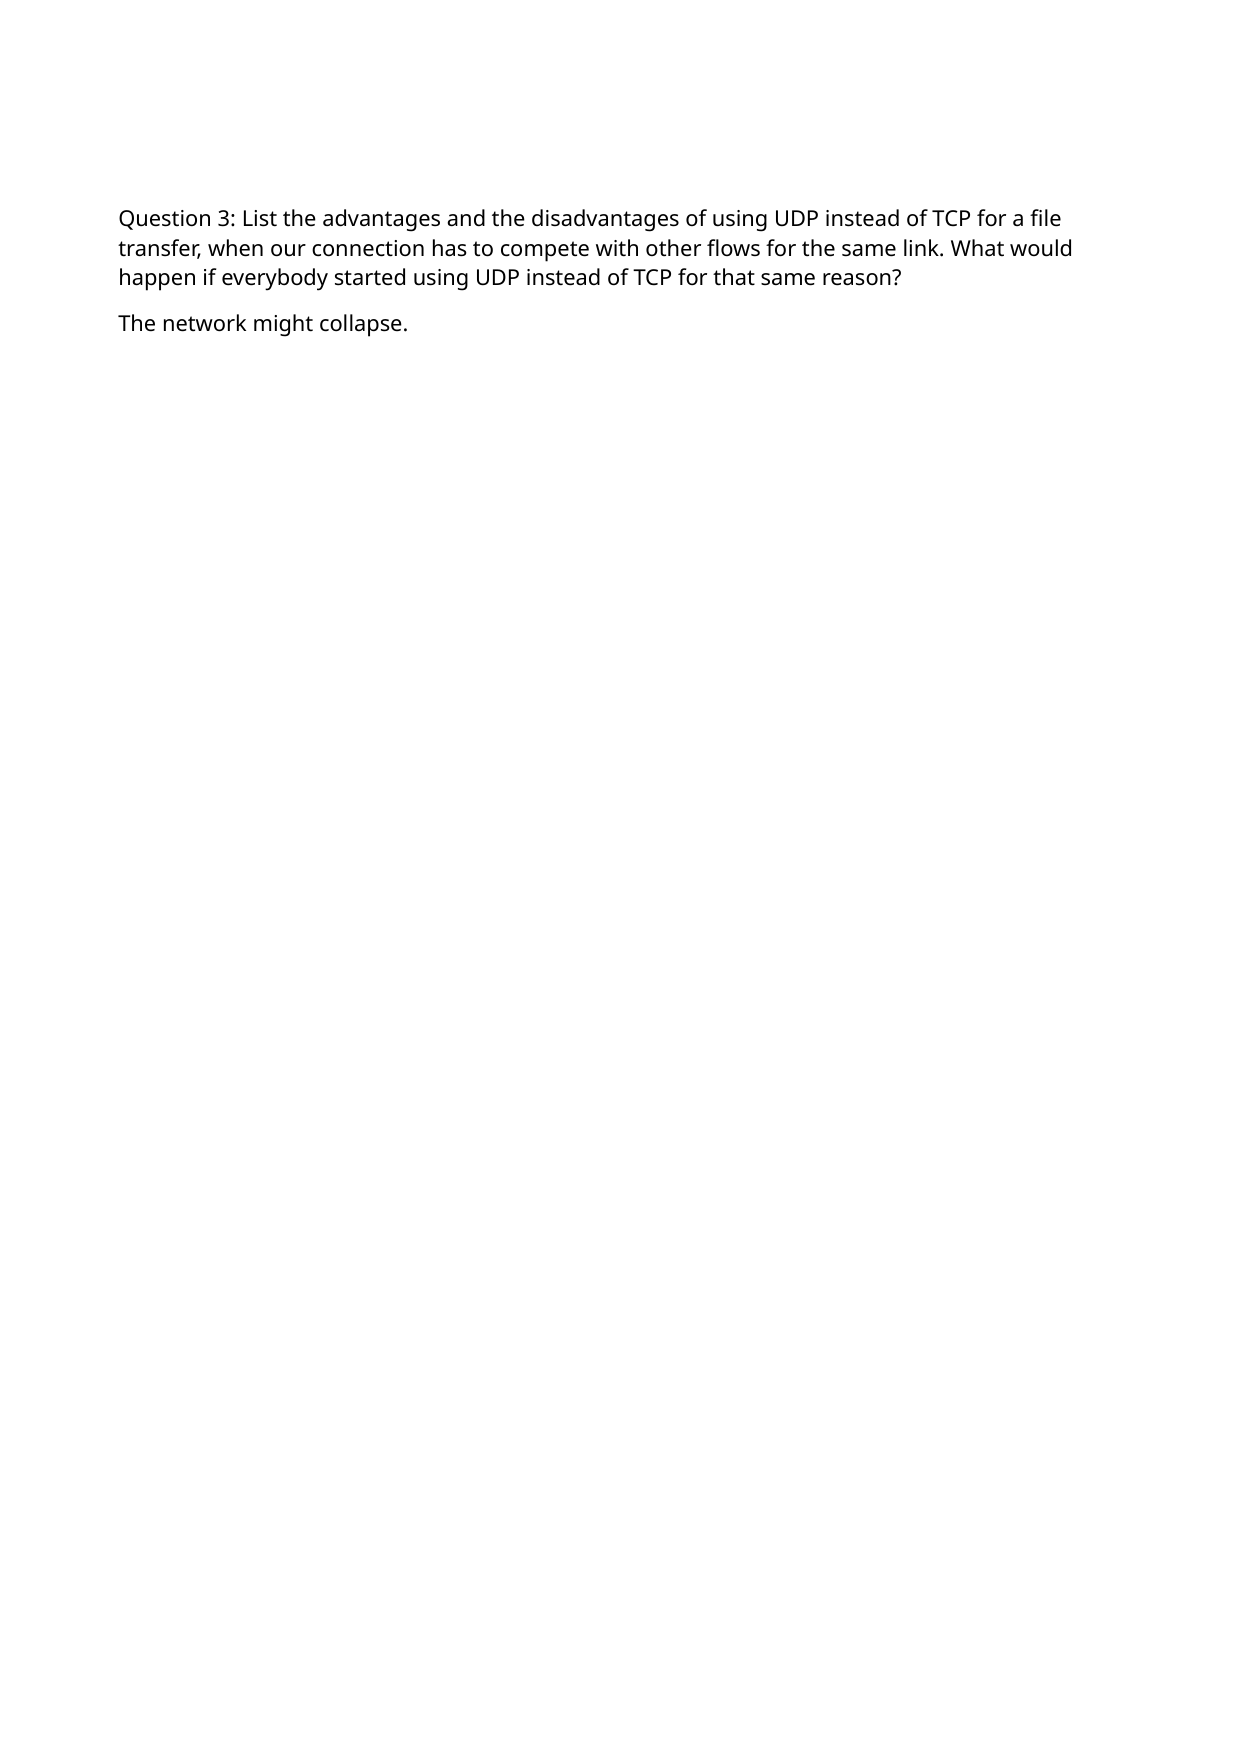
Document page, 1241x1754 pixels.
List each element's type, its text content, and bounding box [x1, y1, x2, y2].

text The network might collapse. [118, 308, 1122, 337]
text Question 3: List the advantages and the disadvantages of using UDP instead of TCP for a file transfer, when our connection has to compete with other flows for the same link. What would happen if everybody started using UDP instead of TCP for that same reason? [118, 203, 1122, 292]
